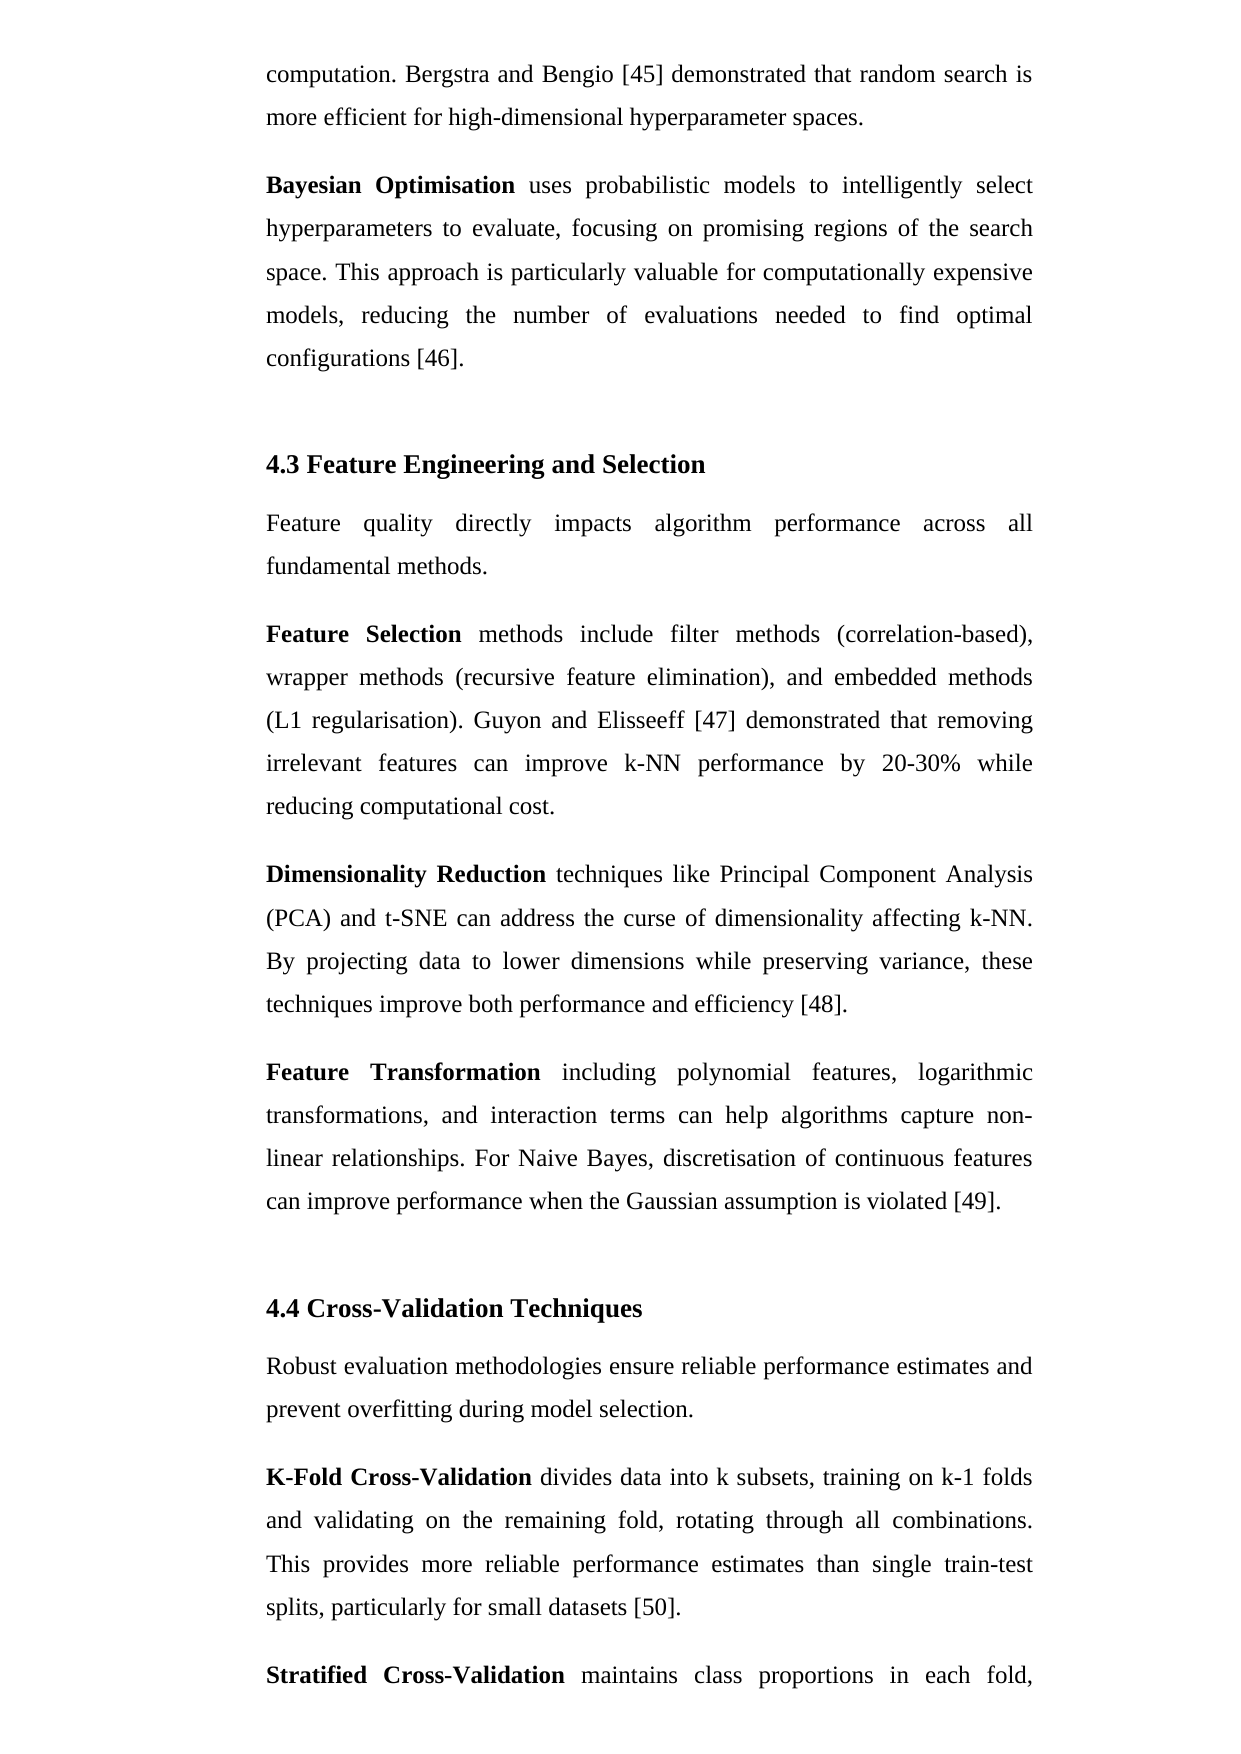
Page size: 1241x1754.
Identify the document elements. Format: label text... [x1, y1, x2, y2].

text Dimensionality Reduction techniques like Principal Component Analysis (PCA) and t-SNE can address the curse of dimensionality affecting k-NN. By projecting data to lower dimensions while preserving variance, these techniques improve both performance and efficiency [48]. [266, 859, 1033, 1018]
text Robust evaluation methodologies ensure reliable performance estimates and prevent overfitting during model selection. [266, 1351, 1033, 1423]
subtitle 4.3 Feature Engineering and Selection [266, 448, 1033, 479]
text K-Fold Cross-Validation divides data into k subsets, training on k-1 folds and validating on the remaining fold, rotating through all combinations. This provides more reliable performance estimates than single train-test splits, particularly for small datasets [50]. [266, 1462, 1033, 1621]
text computation. Bergstra and Bengio [45] demonstrated that random search is more efficient for high-dimensional hyperparameter spaces. [266, 59, 1033, 131]
text Feature Selection methods include filter methods (correlation-based), wrapper methods (recursive feature elimination), and embedded methods (L1 regularisation). Guyon and Elisseeff [47] demonstrated that removing irrelevant features can improve k-NN performance by 20-30% while reducing computational cost. [266, 619, 1033, 820]
subtitle 4.4 Cross-Validation Techniques [266, 1292, 1033, 1323]
text Bayesian Optimisation uses probabilistic models to intelligently select hyperparameters to evaluate, focusing on promising regions of the search space. This approach is particularly valuable for computationally expensive models, reducing the number of evaluations needed to find optimal configurations [46]. [266, 170, 1033, 372]
text Stratified Cross-Validation maintains class proportions in each fold, [266, 1660, 1033, 1689]
text Feature Transformation including polynomial features, logarithmic transformations, and interaction terms can help algorithms capture non-linear relationships. For Naive Bayes, discretisation of continuous features can improve performance when the Gaussian assumption is violated [49]. [266, 1057, 1033, 1215]
text Feature quality directly impacts algorithm performance across all fundamental methods. [266, 508, 1033, 579]
